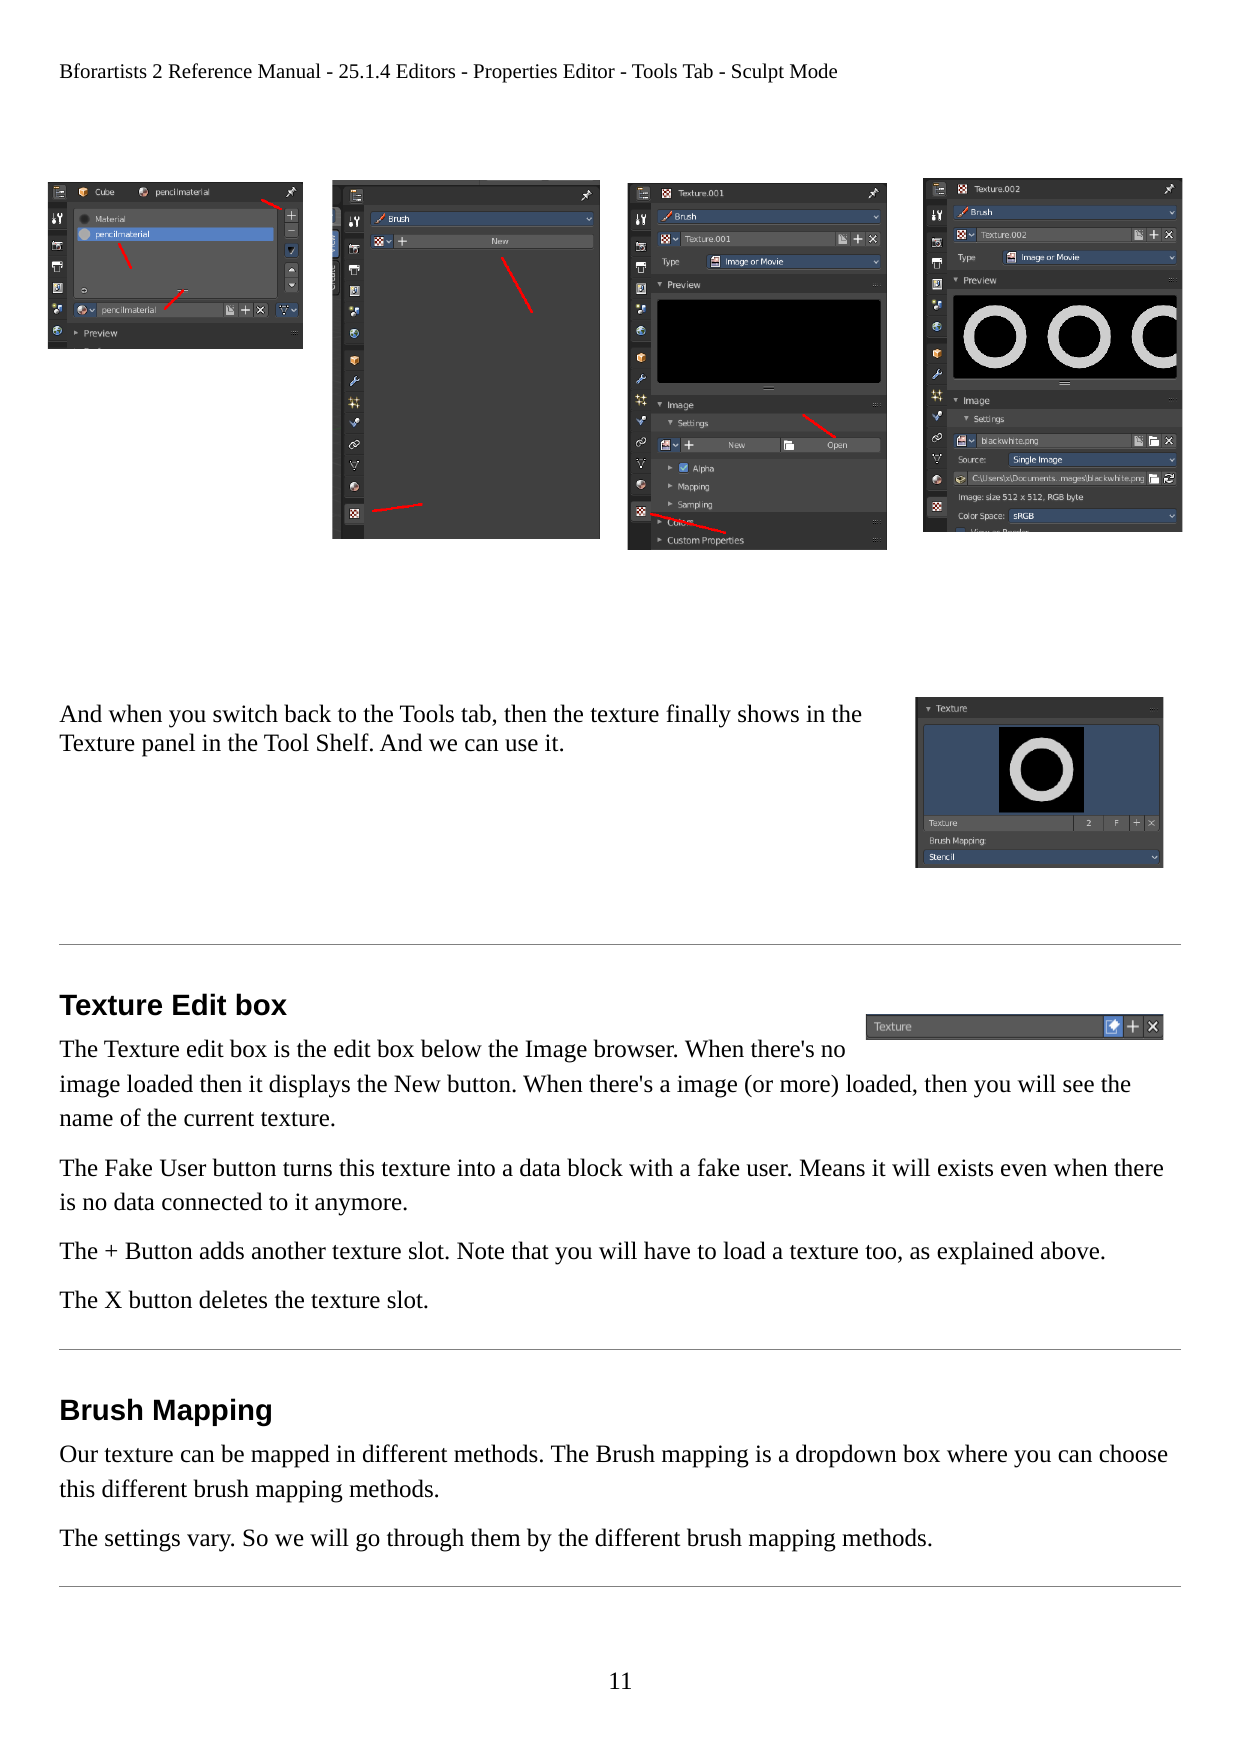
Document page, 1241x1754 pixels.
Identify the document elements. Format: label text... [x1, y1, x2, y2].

picture [47, 182, 303, 349]
picture [923, 178, 1183, 532]
subtitle Brush Mapping [59, 1393, 1181, 1427]
picture [915, 697, 1164, 868]
text The + Button adds another texture slot. Note that you will have to load a texture too, as explained above. [59, 1236, 1181, 1265]
picture [332, 180, 600, 539]
text Our texture can be mapped in different methods. The Brush mapping is a dropdown box where you can choose this different brush mapping methods. [59, 1439, 1181, 1502]
picture [627, 183, 887, 550]
subtitle Texture Edit box [59, 988, 1181, 1022]
text The settings vary. So we will go through them by the different brush mapping methods. [59, 1523, 1181, 1552]
text The Texture edit box is the edit box below the Image browser. When there's no image loaded then it displays the New button. When there's a image (or more) loaded, then you will see the name of the current texture. [59, 1034, 1181, 1132]
text And when you switch back to the Tools tab, then the texture finally shows in the Texture panel in the Tool Shelf. And we can use it. [59, 699, 915, 757]
picture [865, 1014, 1164, 1040]
text The Fake User button turns this texture into a data block with a fake user. Means it will exists even when there is no data connected to it anymore. [59, 1153, 1181, 1216]
text The X button deletes the texture slot. [59, 1285, 1181, 1314]
